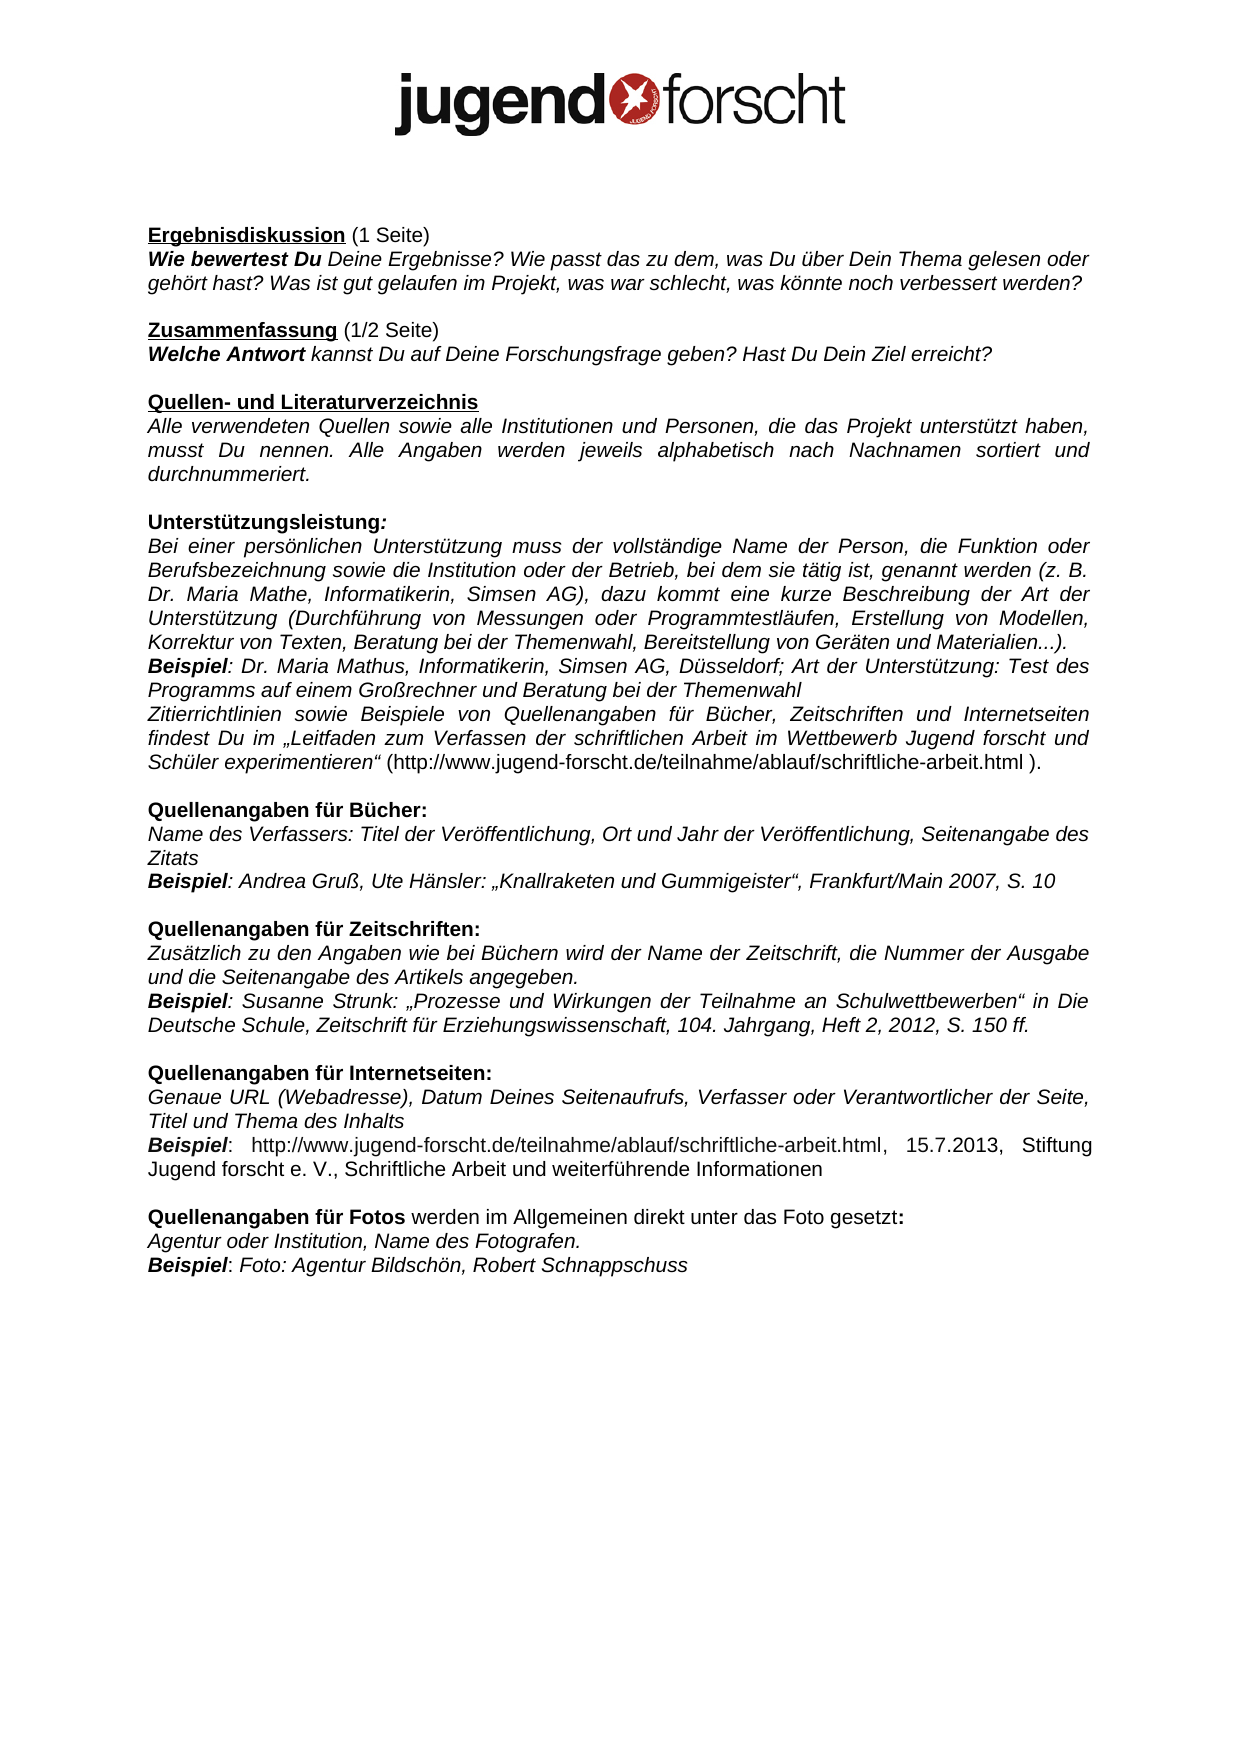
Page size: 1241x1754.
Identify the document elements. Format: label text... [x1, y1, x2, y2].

picture [395, 73, 846, 136]
text Alle verwendeten Quellen sowie alle Institutionen und Personen, die das Projekt unterstützt haben, musst Du nennen. Alle Angaben werden jeweils alphabetisch nach Nachnamen sortiert und durchnummeriert. [148, 414, 1093, 486]
text Unterstützungsleistung: [148, 510, 1093, 534]
text Genaue URL (Webadresse), Datum Deines Seitenaufrufs, Verfasser oder Verantwortlicher der Seite, Titel und Thema des Inhalts [148, 1085, 1093, 1133]
text Zitierrichtlinien sowie Beispiele von Quellenangaben für Bücher, Zeitschriften und Internetseiten findest Du im „Leitfaden zum Verfassen der schriftlichen Arbeit im Wettbewerb Jugend forscht und Schüler experimentieren“ (http://www.jugend-forscht.de/teilnahme/ablauf/schriftliche-arbeit.html ). [148, 702, 1093, 773]
text Quellenangaben für Fotos werden im Allgemeinen direkt unter das Foto gesetzt: [148, 1205, 1093, 1229]
text Beispiel: Susanne Strunk: „Prozesse und Wirkungen der Teilnahme an Schulwettbewerben“ in Die Deutsche Schule, Zeitschrift für Erziehungswissenschaft, 104. Jahrgang, Heft 2, 2012, S. 150 ff. [148, 989, 1093, 1037]
text Beispiel: Foto: Agentur Bildschön, Robert Schnappschuss [148, 1253, 1093, 1277]
text Zusätzlich zu den Angaben wie bei Büchern wird der Name der Zeitschrift, die Nummer der Ausgabe und die Seitenangabe des Artikels angegeben. [148, 941, 1093, 989]
text Quellenangaben für Bücher: [148, 797, 1093, 821]
text Quellenangaben für Internetseiten: [148, 1061, 1093, 1085]
text Beispiel: http://www.jugend-forscht.de/teilnahme/ablauf/schriftliche-arbeit.html, 15.7.2013, Stiftung Jugend forscht e. V., Schriftliche Arbeit und weiterführende Informationen [148, 1133, 1093, 1181]
text Bei einer persönlichen Unterstützung muss der vollständige Name der Person, die Funktion oder Berufsbezeichnung sowie die Institution oder der Betrieb, bei dem sie tätig ist, genannt werden (z. B. Dr. Maria Mathe, Informatikerin, Simsen AG), dazu kommt eine kurze Beschreibung der Art der Unterstützung (Durchführung von Messungen oder Programmtestläufen, Erstellung von Modellen, Korrektur von Texten, Beratung bei der Themenwahl, Bereitstellung von Geräten und Materialien...). [148, 534, 1093, 654]
text Beispiel: Andrea Gruß, Ute Hänsler: „Knallraketen und Gummigeister“, Frankfurt/Main 2007, S. 10 [148, 869, 1093, 893]
text Ergebnisdiskussion (1 Seite) [148, 222, 1093, 246]
text Quellen- und Literaturverzeichnis [148, 390, 1093, 414]
text Welche Antwort kannst Du auf Deine Forschungsfrage geben? Hast Du Dein Ziel erreicht? [148, 342, 1093, 366]
text Quellenangaben für Zeitschriften: [148, 917, 1093, 941]
text Agentur oder Institution, Name des Fotografen. [148, 1229, 1093, 1253]
text Zusammenfassung (1/2 Seite) [148, 318, 1093, 342]
text Beispiel: Dr. Maria Mathus, Informatikerin, Simsen AG, Düsseldorf; Art der Unterstützung: Test des Programms auf einem Großrechner und Beratung bei der Themenwahl [148, 654, 1093, 702]
text Wie bewertest Du Deine Ergebnisse? Wie passt das zu dem, was Du über Dein Thema gelesen oder gehört hast? Was ist gut gelaufen im Projekt, was war schlecht, was könnte noch verbessert werden? [148, 246, 1093, 294]
text Name des Verfassers: Titel der Veröffentlichung, Ort und Jahr der Veröffentlichung, Seitenangabe des Zitats [148, 821, 1093, 869]
